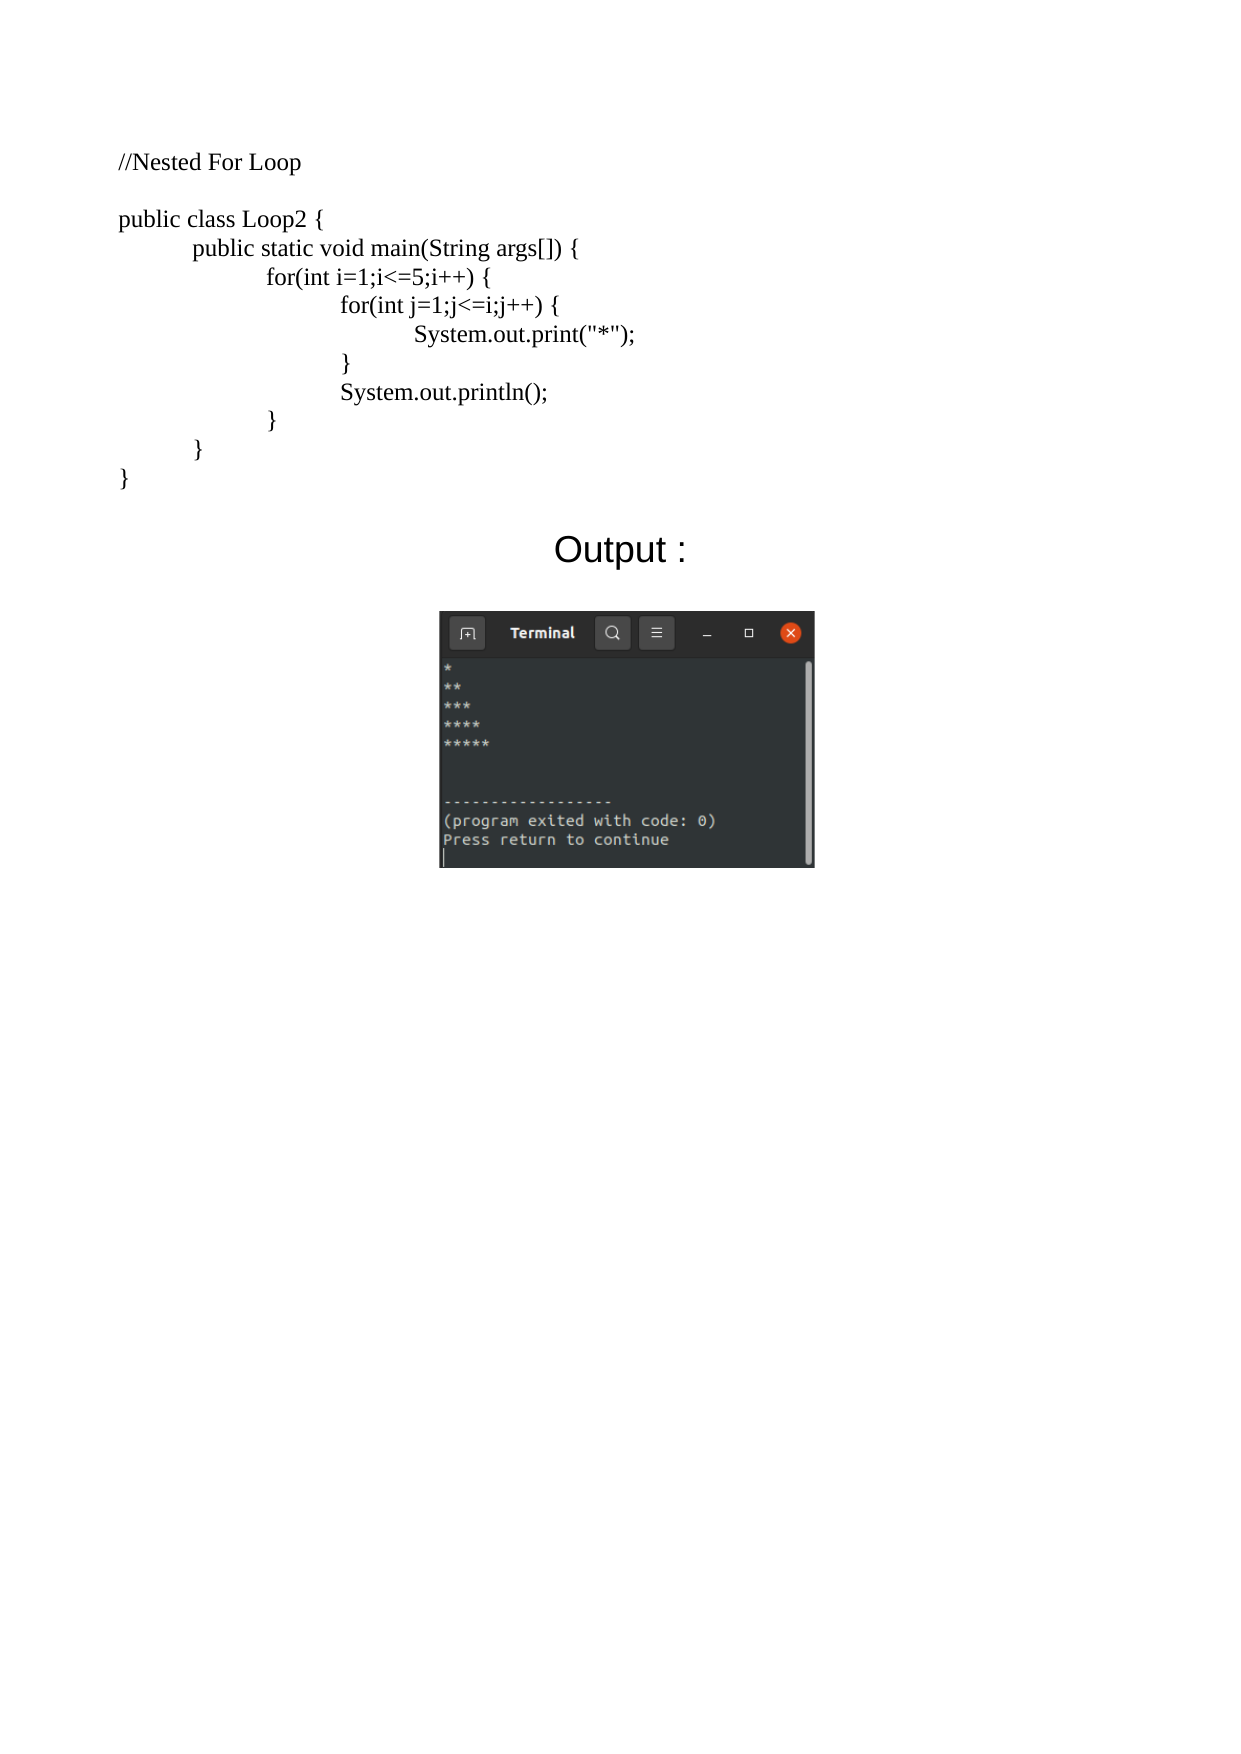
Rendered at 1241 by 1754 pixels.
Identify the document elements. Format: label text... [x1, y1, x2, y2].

text } [118, 434, 1122, 463]
text } [118, 406, 1122, 434]
picture [439, 611, 815, 868]
text } [118, 463, 1122, 492]
text System.out.print("*"); [118, 319, 1122, 348]
text //Nested For Loop [118, 147, 1122, 176]
text } [118, 348, 1122, 377]
text System.out.println(); [118, 377, 1122, 406]
subtitle Output : [118, 527, 1122, 570]
text for(int i=1;i<=5;i++) { [118, 262, 1122, 291]
text public static void main(String args[]) { [118, 233, 1122, 262]
text for(int j=1;j<=i;j++) { [118, 291, 1122, 319]
text public class Loop2 { [118, 204, 1122, 233]
